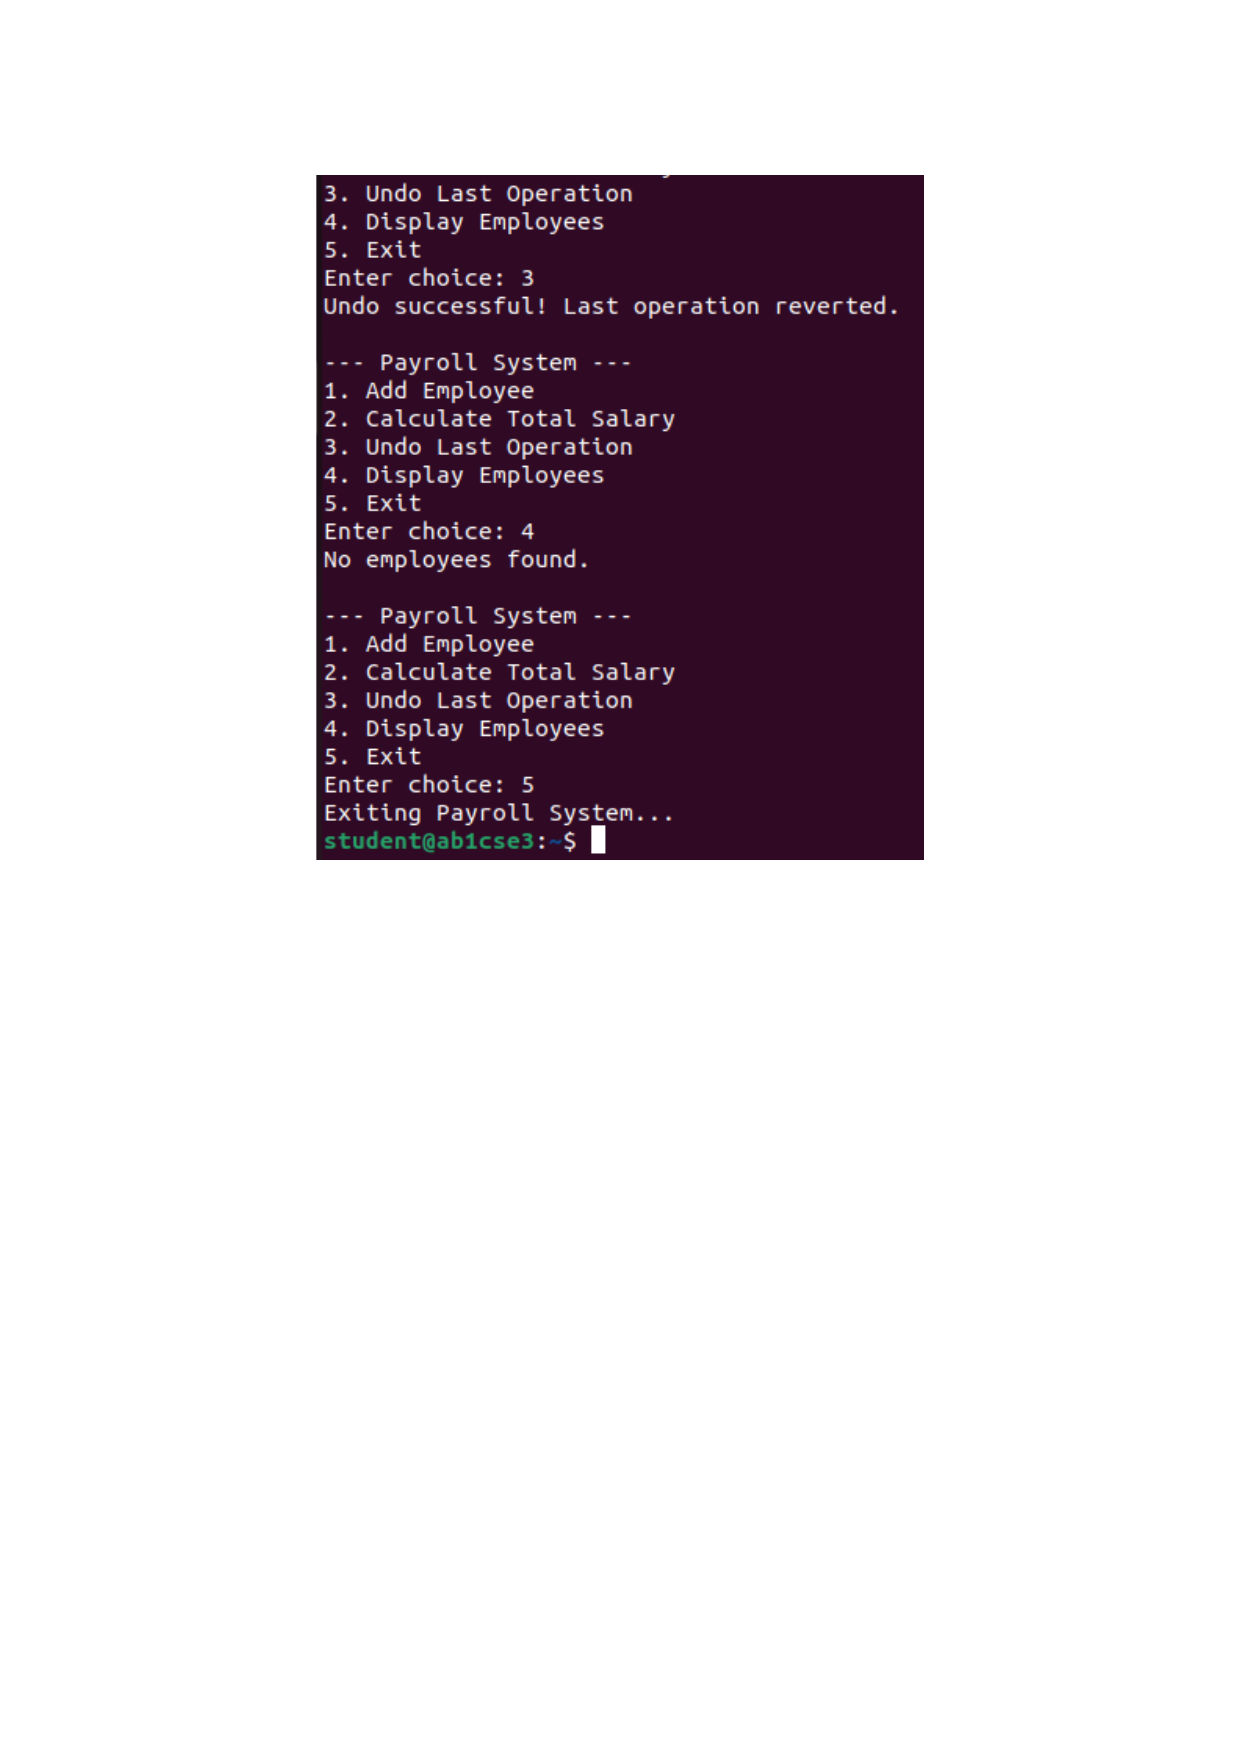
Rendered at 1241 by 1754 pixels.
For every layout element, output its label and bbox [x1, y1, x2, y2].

picture [316, 175, 924, 860]
